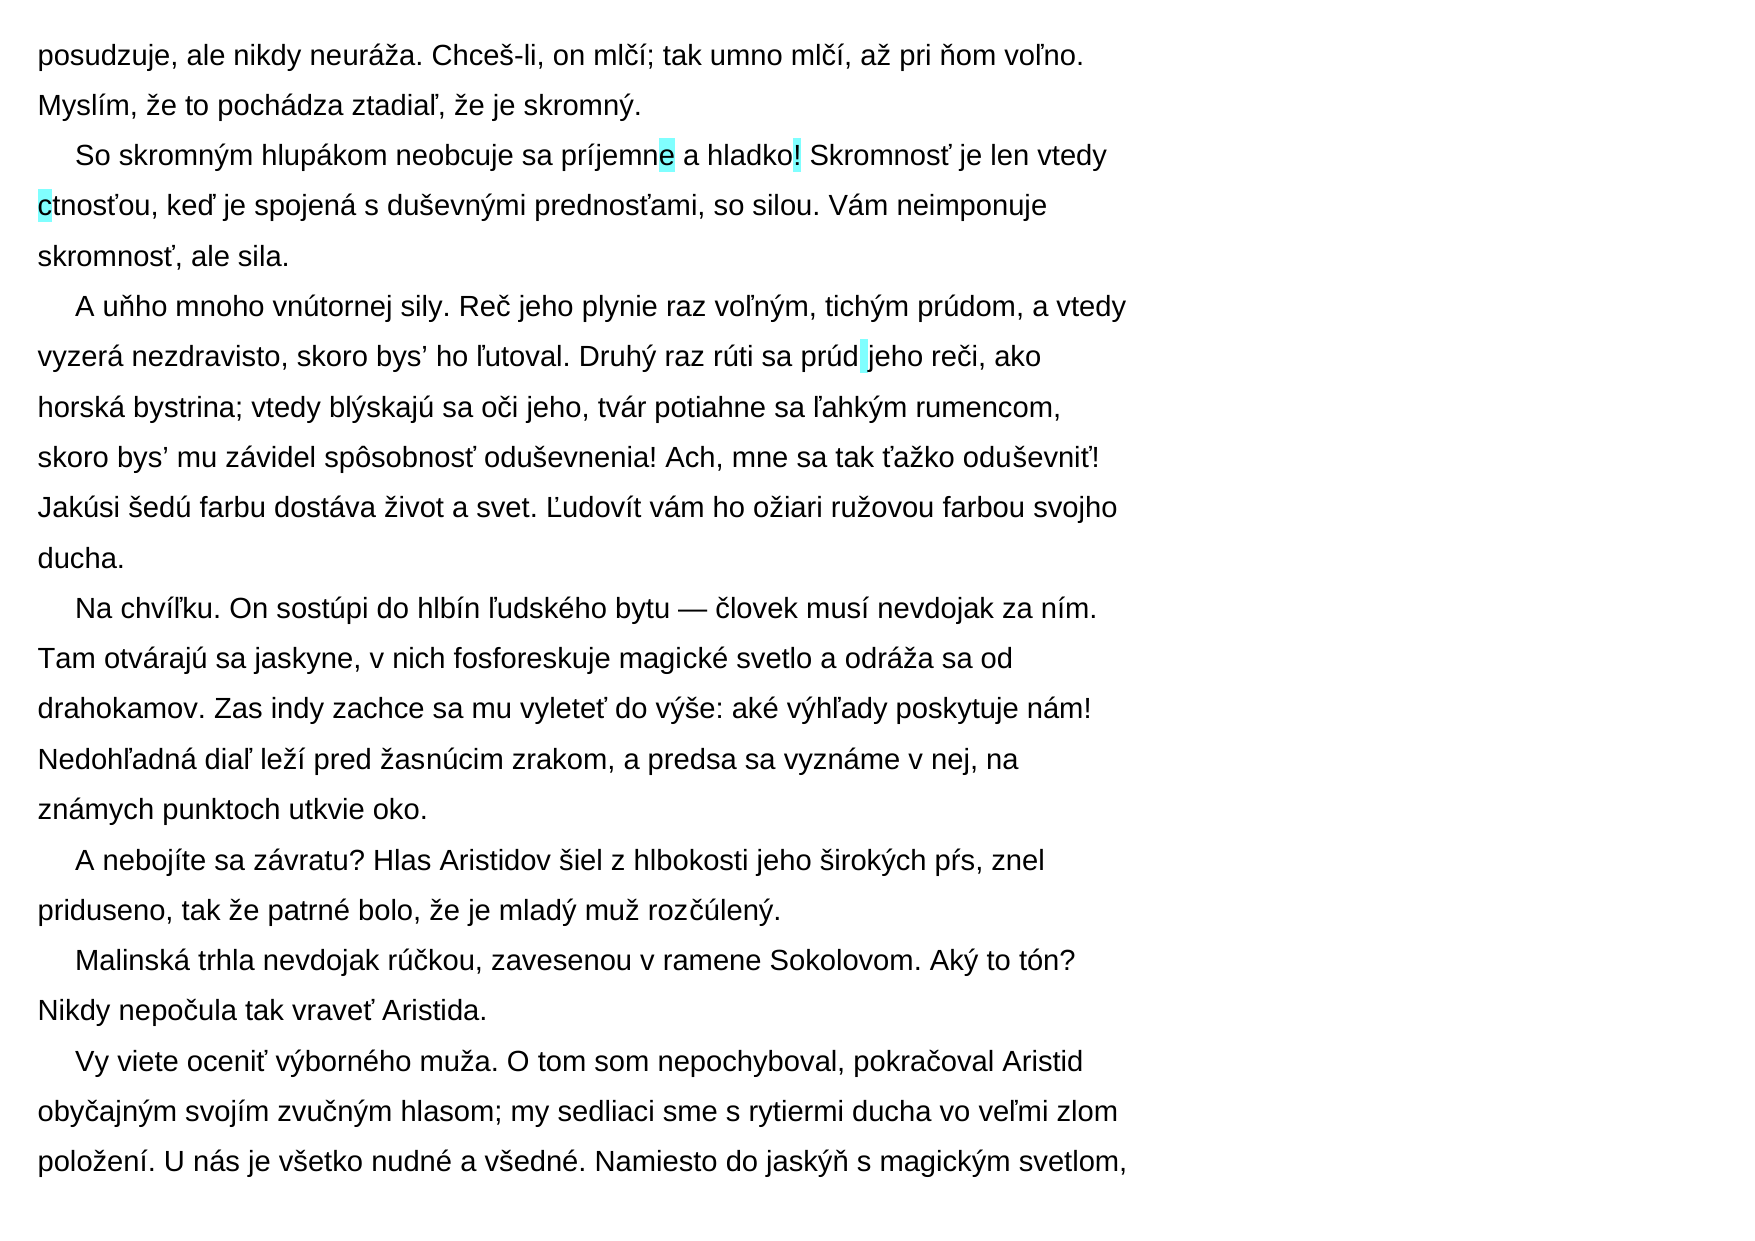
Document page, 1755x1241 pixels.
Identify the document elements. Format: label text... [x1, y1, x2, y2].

text Malinská trhla nevdojak rúčkou, zavesenou v ramene Sokolovom. Aký to tón? Nikdy ne­počula tak vraveť Aristida. [37, 943, 1130, 1027]
text Na chvíľku. On sostúpi do hlbín ľudského bytu — človek musí nevdojak za ním. Tam otvárajú sa jaskyne, v nich fosforeskuje magi­cké svetlo a odráža sa od drahokamov. Zas indy zachce sa mu vyleteť do výše: aké výhľady poskytuje nám! Nedohľadná diaľ leží pred žas­núcim zrakom, a predsa sa vyznáme v nej, na známych punktoch utkvie oko. [37, 591, 1130, 826]
text Vy viete oceniť výborného muža. O tom som nepochyboval, pokračoval Aristid obyčaj­ným svojím zvučným hlasom; my sedliaci sme s rytiermi ducha vo veľmi zlom položení. U nás je všetko nudné a všedné. Namiesto do jaskýň s magickým svetlom, [37, 1044, 1130, 1178]
text posudzuje, ale nikdy ne­uráža. Chceš-li, on mlčí; tak umno mlčí, až pri ňom voľno. Myslím, že to pochádza ztadiaľ, že je skromný. [37, 37, 1130, 121]
text A uňho mnoho vnútornej sily. Reč jeho plynie raz voľným, tichým prúdom, a vtedy vy­zerá nezdravisto, skoro bys’ ho ľutoval. Druhý raz rúti sa prúd jeho reči, ako horská bystrina; vtedy blýskajú sa oči jeho, tvár potiahne sa ľahkým rumencom, skoro bys’ mu závidel spôsobnosť oduševnenia! Ach, mne sa tak ťažko odu­ševniť! Jakúsi šedú farbu dostáva život a svet. Ľudovít vám ho ožiari ružovou farbou svojho ducha. [37, 289, 1130, 574]
text A nebojíte sa závratu? Hlas Aristidov šiel z hlbokosti jeho širokých pŕs, znel priduseno, tak že patrné bolo, že je mladý muž roz­čúlený. [37, 842, 1130, 926]
text So skromným hlupákom neobcuje sa prí­jemne a hladko! Skromnosť je len vtedy ctnosťou, keď je spojená s duševnými prednosťami, so silou. Vám neimponuje skromnosť, ale sila. [37, 138, 1130, 272]
